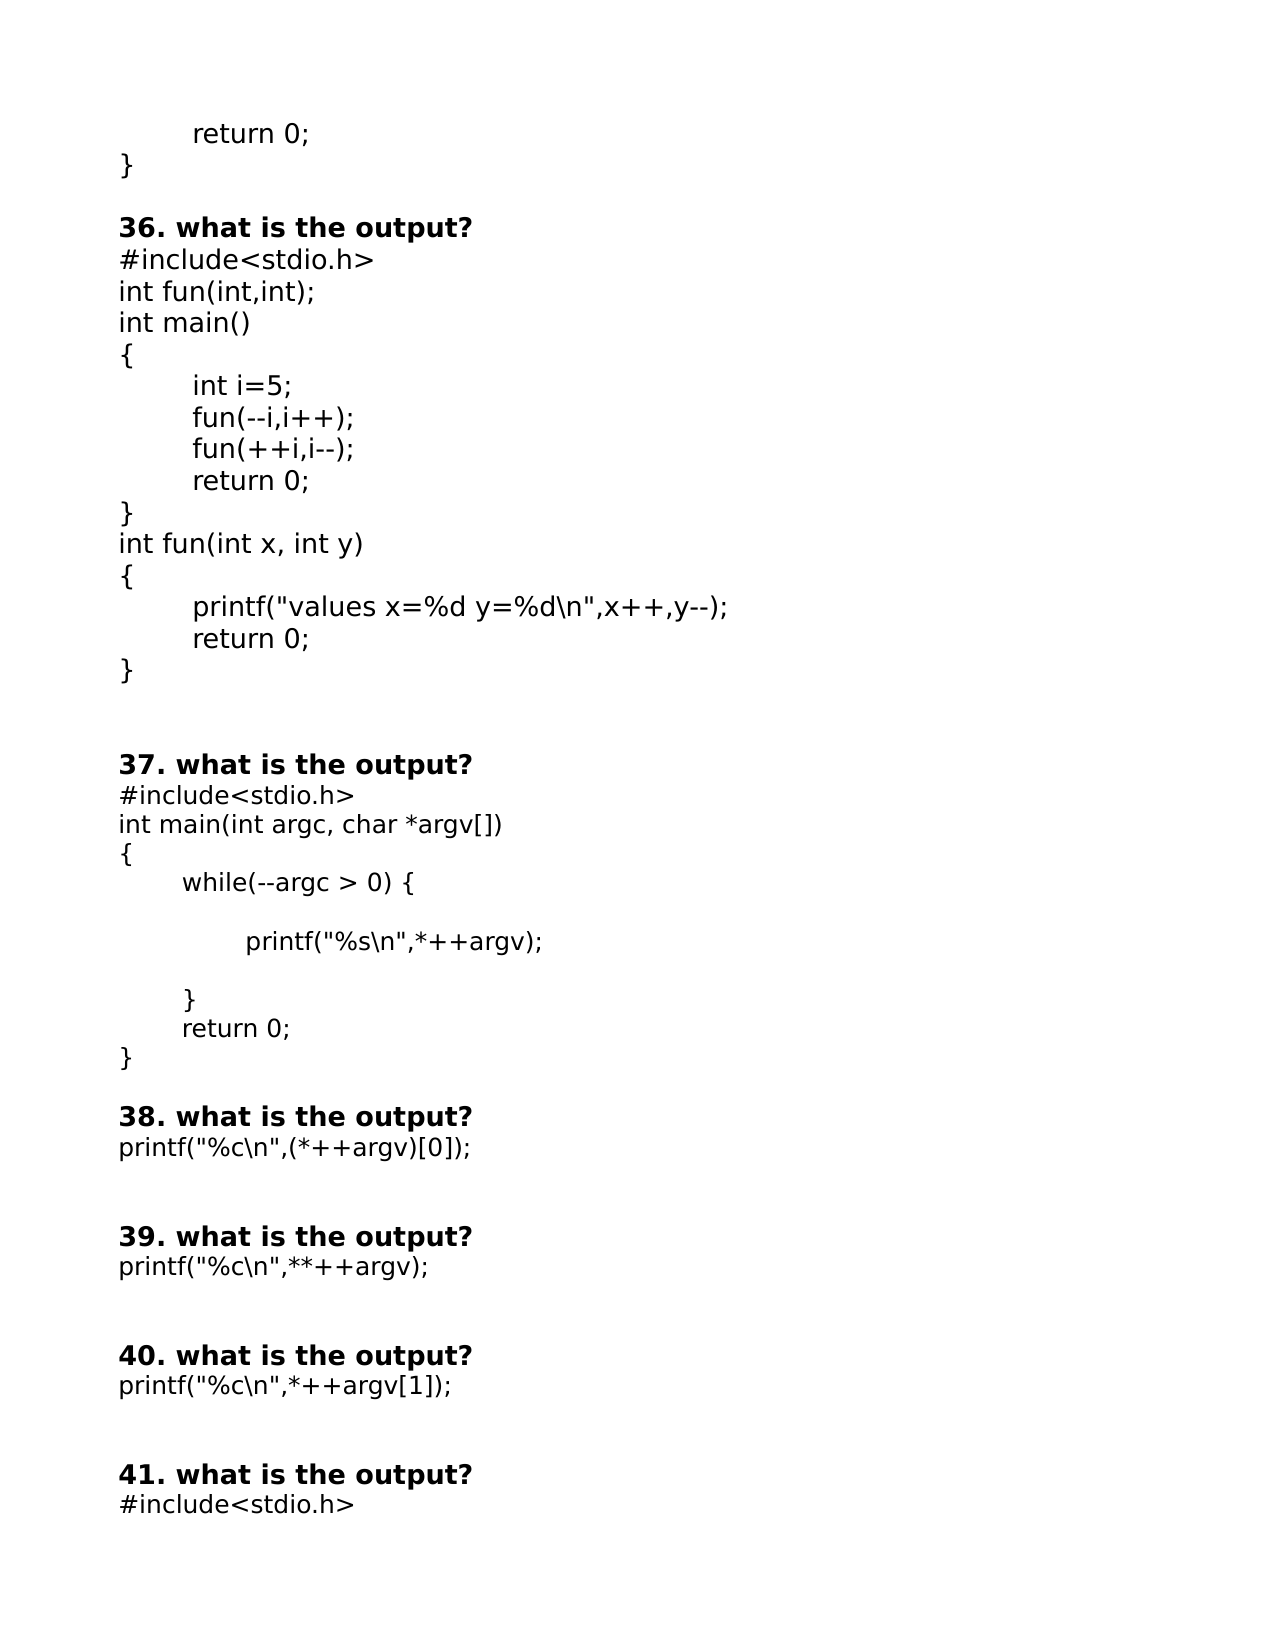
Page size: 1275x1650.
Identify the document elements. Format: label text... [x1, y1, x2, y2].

text { [118, 839, 1157, 868]
text printf("%c\n",(*++argv)[0]); [118, 1133, 1157, 1162]
text } [118, 1043, 1157, 1073]
text #include<stdio.h> [118, 244, 1157, 276]
text int main() [118, 307, 1157, 339]
text } [118, 655, 1157, 686]
text return 0; [118, 118, 1157, 150]
text return 0; [118, 623, 1157, 655]
text } [118, 497, 1157, 528]
text } [118, 150, 1157, 181]
text 40. what is the output? [118, 1340, 1157, 1371]
text printf("%c\n",**++argv); [118, 1252, 1157, 1282]
text printf("%c\n",*++argv[1]); [118, 1371, 1157, 1401]
text int fun(int,int); [118, 276, 1157, 307]
text 38. what is the output? [118, 1102, 1157, 1133]
text { [118, 339, 1157, 371]
text int main(int argc, char *argv[]) [118, 810, 1157, 839]
text #include<stdio.h> [118, 781, 1157, 810]
text 36. what is the output? [118, 213, 1157, 244]
text return 0; [118, 465, 1157, 497]
text } [118, 985, 1157, 1014]
text printf("values x=%d y=%d\n",x++,y--); [118, 592, 1157, 623]
text fun(--i,i++); [118, 402, 1157, 434]
text return 0; [118, 1014, 1157, 1043]
text fun(++i,i--); [118, 434, 1157, 465]
text { [118, 560, 1157, 592]
text 37. what is the output? [118, 749, 1157, 781]
text int fun(int x, int y) [118, 528, 1157, 560]
text #include<stdio.h> [118, 1491, 1157, 1520]
text int i=5; [118, 371, 1157, 402]
text printf("%s\n",*++argv); [118, 927, 1157, 956]
text while(--argc > 0) { [118, 868, 1157, 898]
text 39. what is the output? [118, 1221, 1157, 1252]
text 41. what is the output? [118, 1459, 1157, 1491]
